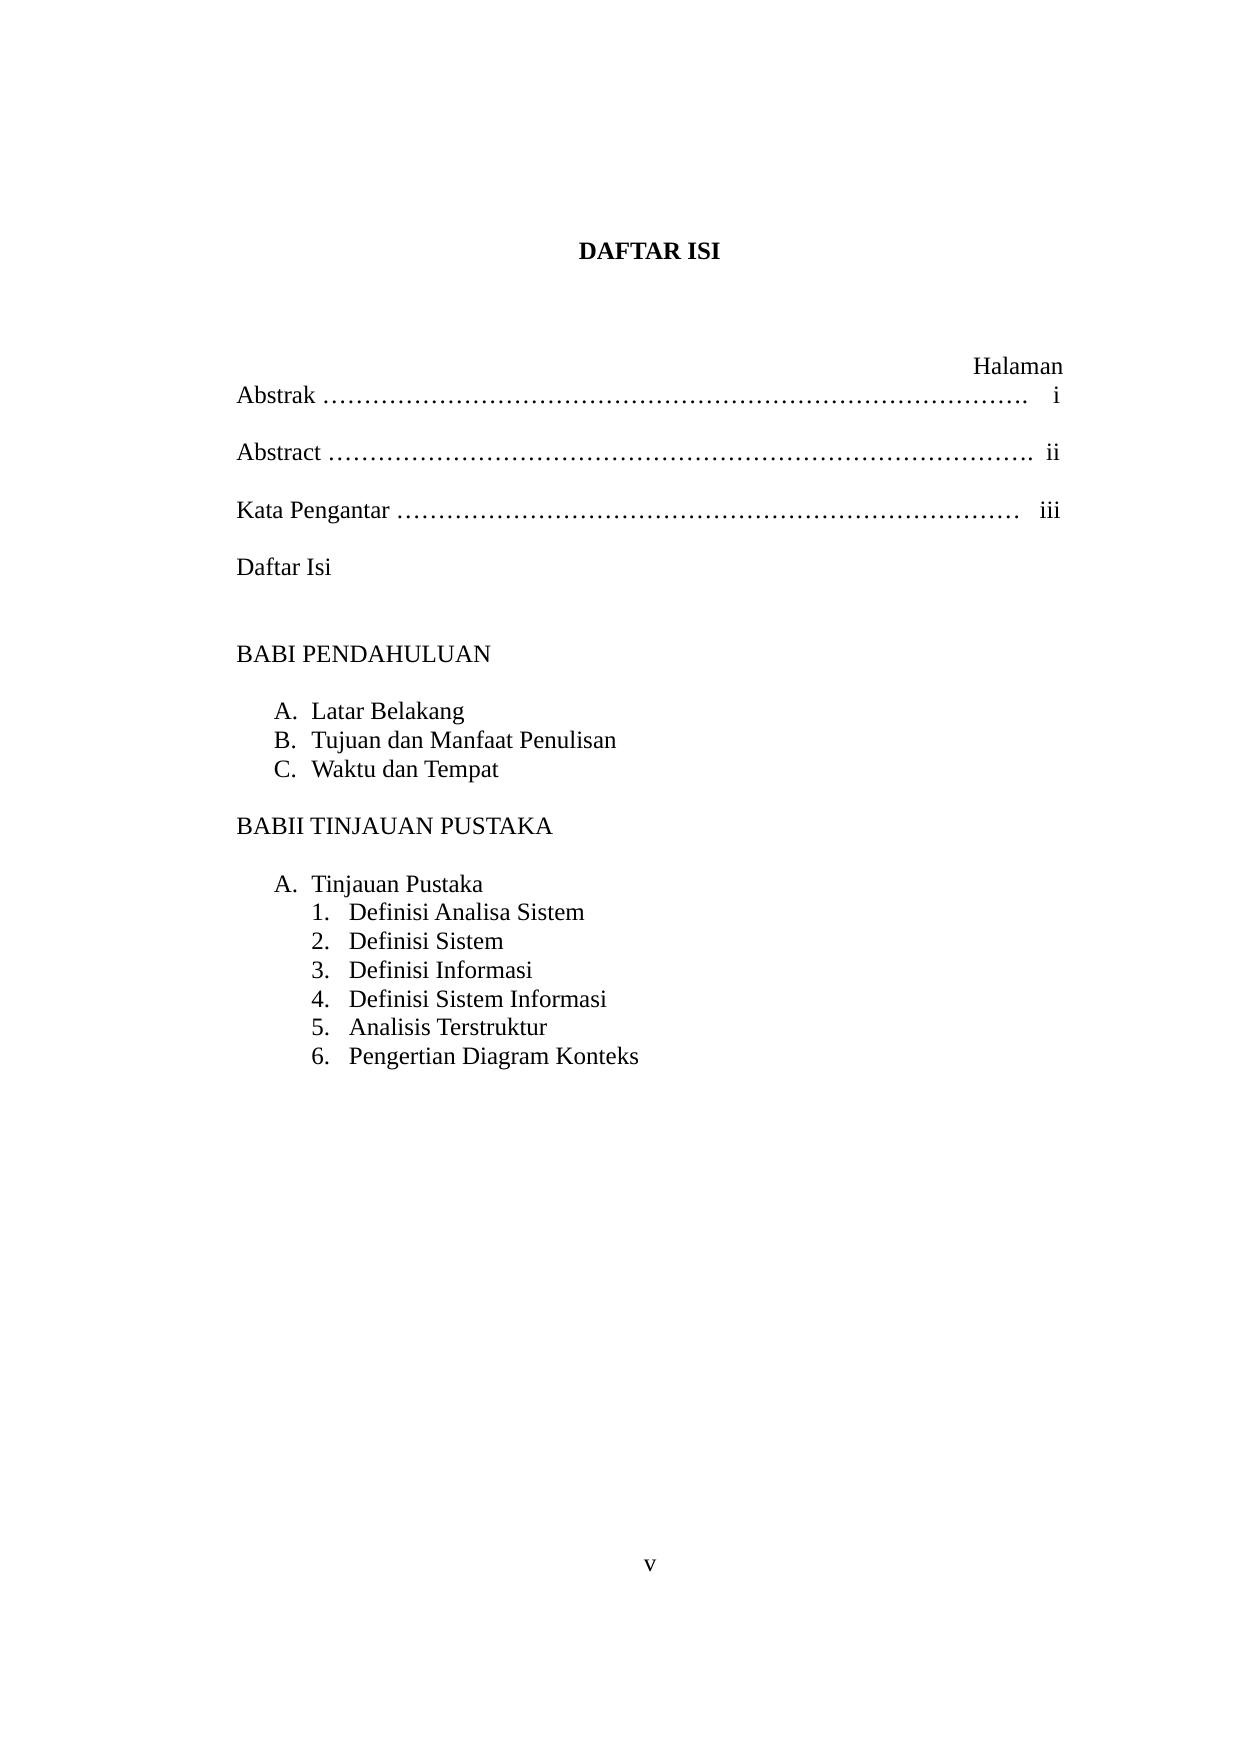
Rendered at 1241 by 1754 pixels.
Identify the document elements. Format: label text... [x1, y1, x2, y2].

text Kata Pengantar ………………………………………………………………… iii [236, 495, 1063, 524]
list Definisi Sistem Informasi [311, 984, 1063, 1012]
list Tinjauan Pustaka [274, 869, 1063, 897]
text BABI PENDAHULUAN [236, 639, 1063, 667]
text Halaman [236, 351, 1063, 380]
list Definisi Sistem [311, 926, 1063, 955]
list Analisis Terstruktur [311, 1012, 1063, 1041]
list Latar Belakang [274, 696, 1063, 725]
text Abstract …………………………………………………………………………. ii [236, 437, 1063, 466]
list Definisi Analisa Sistem [311, 897, 1063, 926]
text Daftar Isi [236, 552, 1063, 581]
list Waktu dan Tempat [274, 754, 1063, 782]
text BABII TINJAUAN PUSTAKA [236, 811, 1063, 840]
list Tujuan dan Manfaat Penulisan [274, 725, 1063, 754]
text Abstrak …………………………………………………………………………. i [236, 380, 1063, 409]
list Definisi Informasi [311, 955, 1063, 984]
text DAFTAR ISI [236, 236, 1063, 265]
list Pengertian Diagram Konteks [311, 1041, 1063, 1070]
